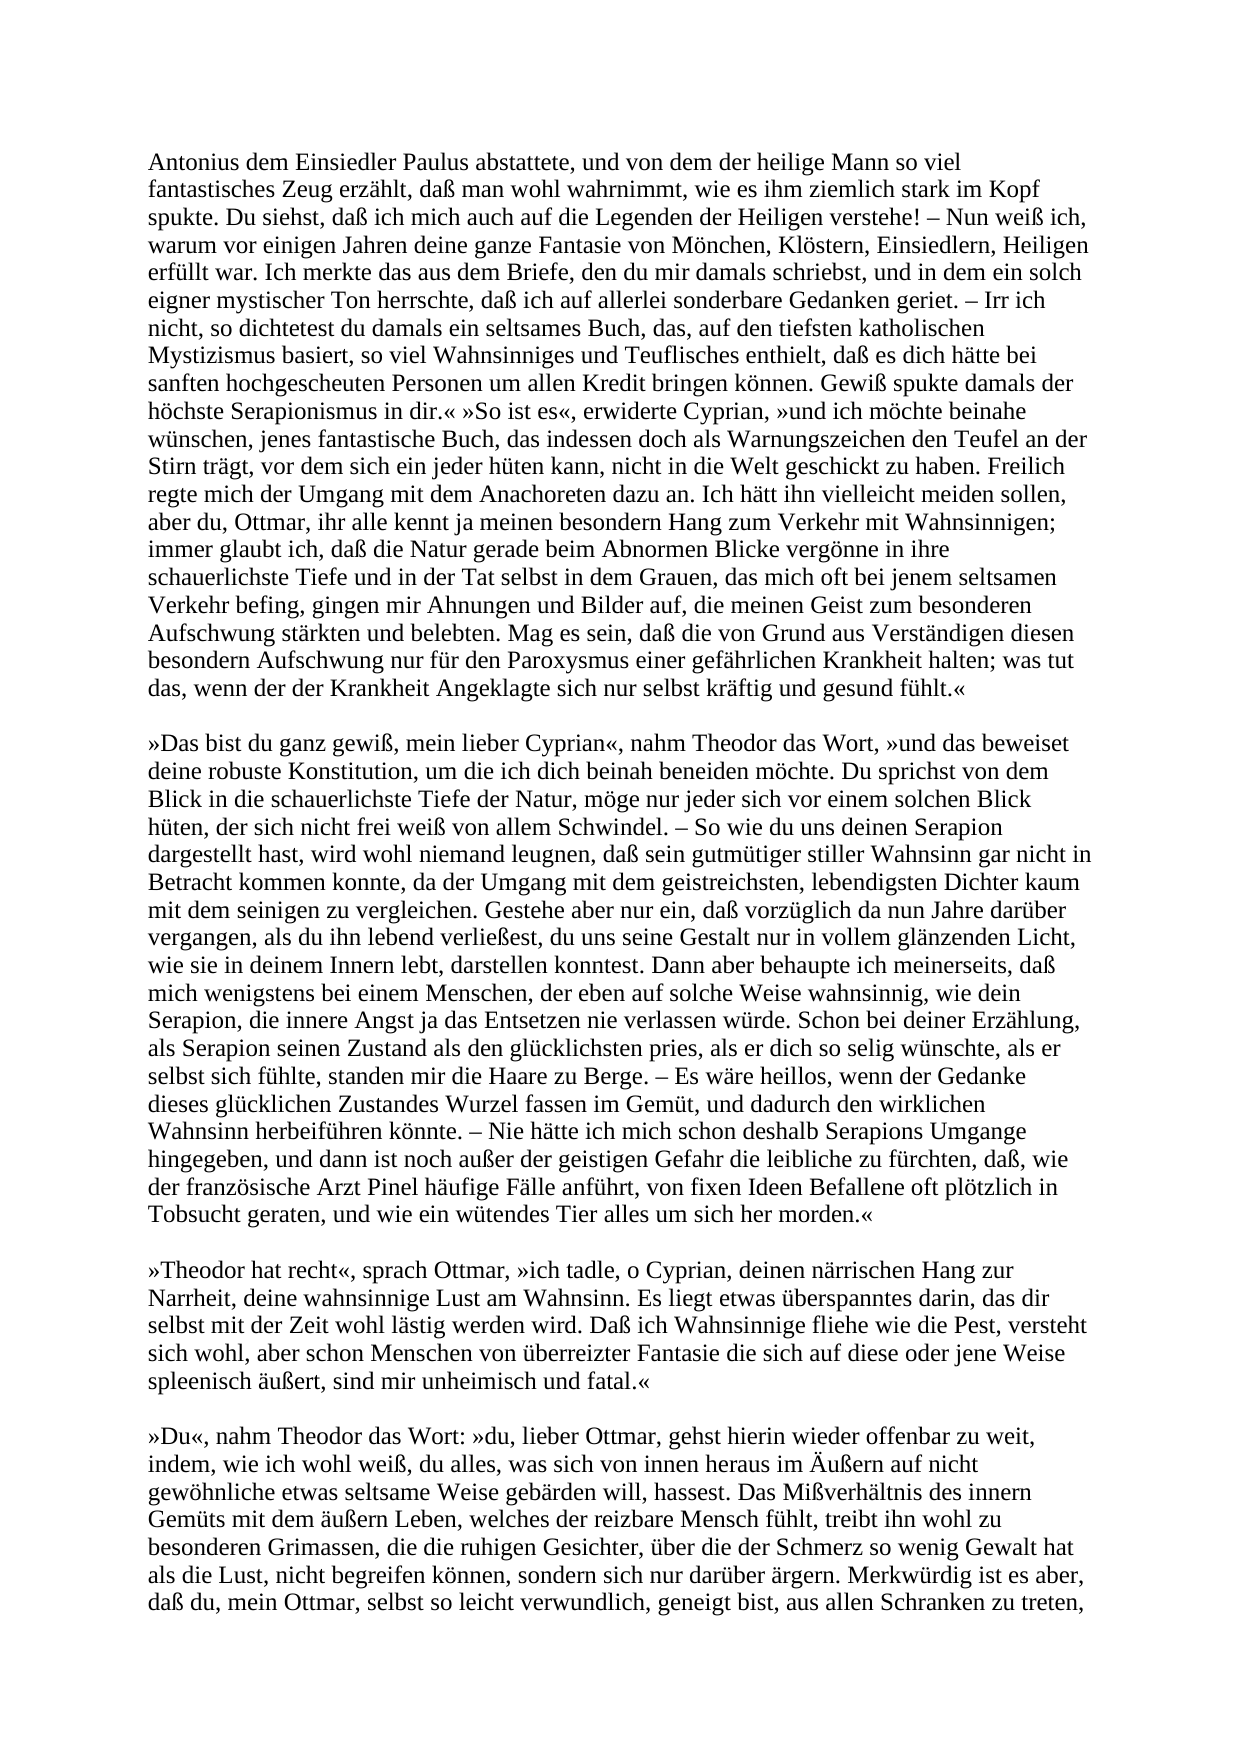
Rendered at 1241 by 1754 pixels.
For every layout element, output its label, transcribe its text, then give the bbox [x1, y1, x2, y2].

text Antonius dem Einsiedler Paulus abstattete, und von dem der heilige Mann so viel fantastisches Zeug erzählt, daß man wohl wahrnimmt, wie es ihm ziemlich stark im Kopf spukte. Du siehst, daß ich mich auch auf die Legenden der Heiligen verstehe! – Nun weiß ich, warum vor einigen Jahren deine ganze Fantasie von Mönchen, Klöstern, Einsiedlern, Heiligen erfüllt war. Ich merkte das aus dem Briefe, den du mir damals schriebst, und in dem ein solch eigner mystischer Ton herrschte, daß ich auf allerlei sonderbare Gedanken geriet. – Irr ich nicht, so dichtetest du damals ein seltsames Buch, das, auf den tiefsten katholischen Mystizismus basiert, so viel Wahnsinniges und Teuflisches enthielt, daß es dich hätte bei sanften hochgescheuten Personen um allen Kredit bringen können. Gewiß spukte damals der höchste Serapionismus in dir.« »So ist es«, erwiderte Cyprian, »und ich möchte beinahe wünschen, jenes fantastische Buch, das indessen doch als Warnungszeichen den Teufel an der Stirn trägt, vor dem sich ein jeder hüten kann, nicht in die Welt geschickt zu haben. Freilich regte mich der Umgang mit dem Anachoreten dazu an. Ich hätt ihn vielleicht meiden sollen, aber du, Ottmar, ihr alle kennt ja meinen besondern Hang zum Verkehr mit Wahnsinnigen; immer glaubt ich, daß die Natur gerade beim Abnormen Blicke vergönne in ihre schauerlichste Tiefe und in der Tat selbst in dem Grauen, das mich oft bei jenem seltsamen Verkehr befing, gingen mir Ahnungen und Bilder auf, die meinen Geist zum besonderen Aufschwung stärkten und belebten. Mag es sein, daß die von Grund aus Verständigen diesen besondern Aufschwung nur für den Paroxysmus einer gefährlichen Krankheit halten; was tut das, wenn der der Krankheit Angeklagte sich nur selbst kräftig und gesund fühlt.« [148, 148, 1092, 702]
text »Das bist du ganz gewiß, mein lieber Cyprian«, nahm Theodor das Wort, »und das beweiset deine robuste Konstitution, um die ich dich beinah beneiden möchte. Du sprichst von dem Blick in die schauerlichste Tiefe der Natur, möge nur jeder sich vor einem solchen Blick hüten, der sich nicht frei weiß von allem Schwindel. – So wie du uns deinen Serapion dargestellt hast, wird wohl niemand leugnen, daß sein gutmütiger stiller Wahnsinn gar nicht in Betracht kommen konnte, da der Umgang mit dem geistreichsten, lebendigsten Dichter kaum mit dem seinigen zu vergleichen. Gestehe aber nur ein, daß vorzüglich da nun Jahre darüber vergangen, als du ihn lebend verließest, du uns seine Gestalt nur in vollem glänzenden Licht, wie sie in deinem Innern lebt, darstellen konntest. Dann aber behaupte ich meinerseits, daß mich wenigstens bei einem Menschen, der eben auf solche Weise wahnsinnig, wie dein Serapion, die innere Angst ja das Entsetzen nie verlassen würde. Schon bei deiner Erzählung, als Serapion seinen Zustand als den glücklichsten pries, als er dich so selig wünschte, als er selbst sich fühlte, standen mir die Haare zu Berge. – Es wäre heillos, wenn der Gedanke dieses glücklichen Zustandes Wurzel fassen im Gemüt, und dadurch den wirklichen Wahnsinn herbeiführen könnte. – Nie hätte ich mich schon deshalb Serapions Umgange hingegeben, und dann ist noch außer der geistigen Gefahr die leibliche zu fürchten, daß, wie der französische Arzt Pinel häufige Fälle anführt, von fixen Ideen Befallene oft plötzlich in Tobsucht geraten, und wie ein wütendes Tier alles um sich her morden.« [148, 729, 1092, 1228]
text »Theodor hat recht«, sprach Ottmar, »ich tadle, o Cyprian, deinen närrischen Hang zur Narrheit, deine wahnsinnige Lust am Wahnsinn. Es liegt etwas überspanntes darin, das dir selbst mit der Zeit wohl lästig werden wird. Daß ich Wahnsinnige fliehe wie die Pest, versteht sich wohl, aber schon Menschen von überreizter Fantasie die sich auf diese oder jene Weise spleenisch äußert, sind mir unheimisch und fatal.« [148, 1256, 1092, 1394]
text »Du«, nahm Theodor das Wort: »du, lieber Ottmar, gehst hierin wieder offenbar zu weit, indem, wie ich wohl weiß, du alles, was sich von innen heraus im Äußern auf nicht gewöhnliche etwas seltsame Weise gebärden will, hassest. Das Mißverhältnis des innern Gemüts mit dem äußern Leben, welches der reizbare Mensch fühlt, treibt ihn wohl zu besonderen Grimassen, die die ruhigen Gesichter, über die der Schmerz so wenig Gewalt hat als die Lust, nicht begreifen können, sondern sich nur darüber ärgern. Merkwürdig ist es aber, daß du, mein Ottmar, selbst so leicht verwundlich, geneigt bist, aus allen Schranken zu treten, [148, 1422, 1092, 1616]
